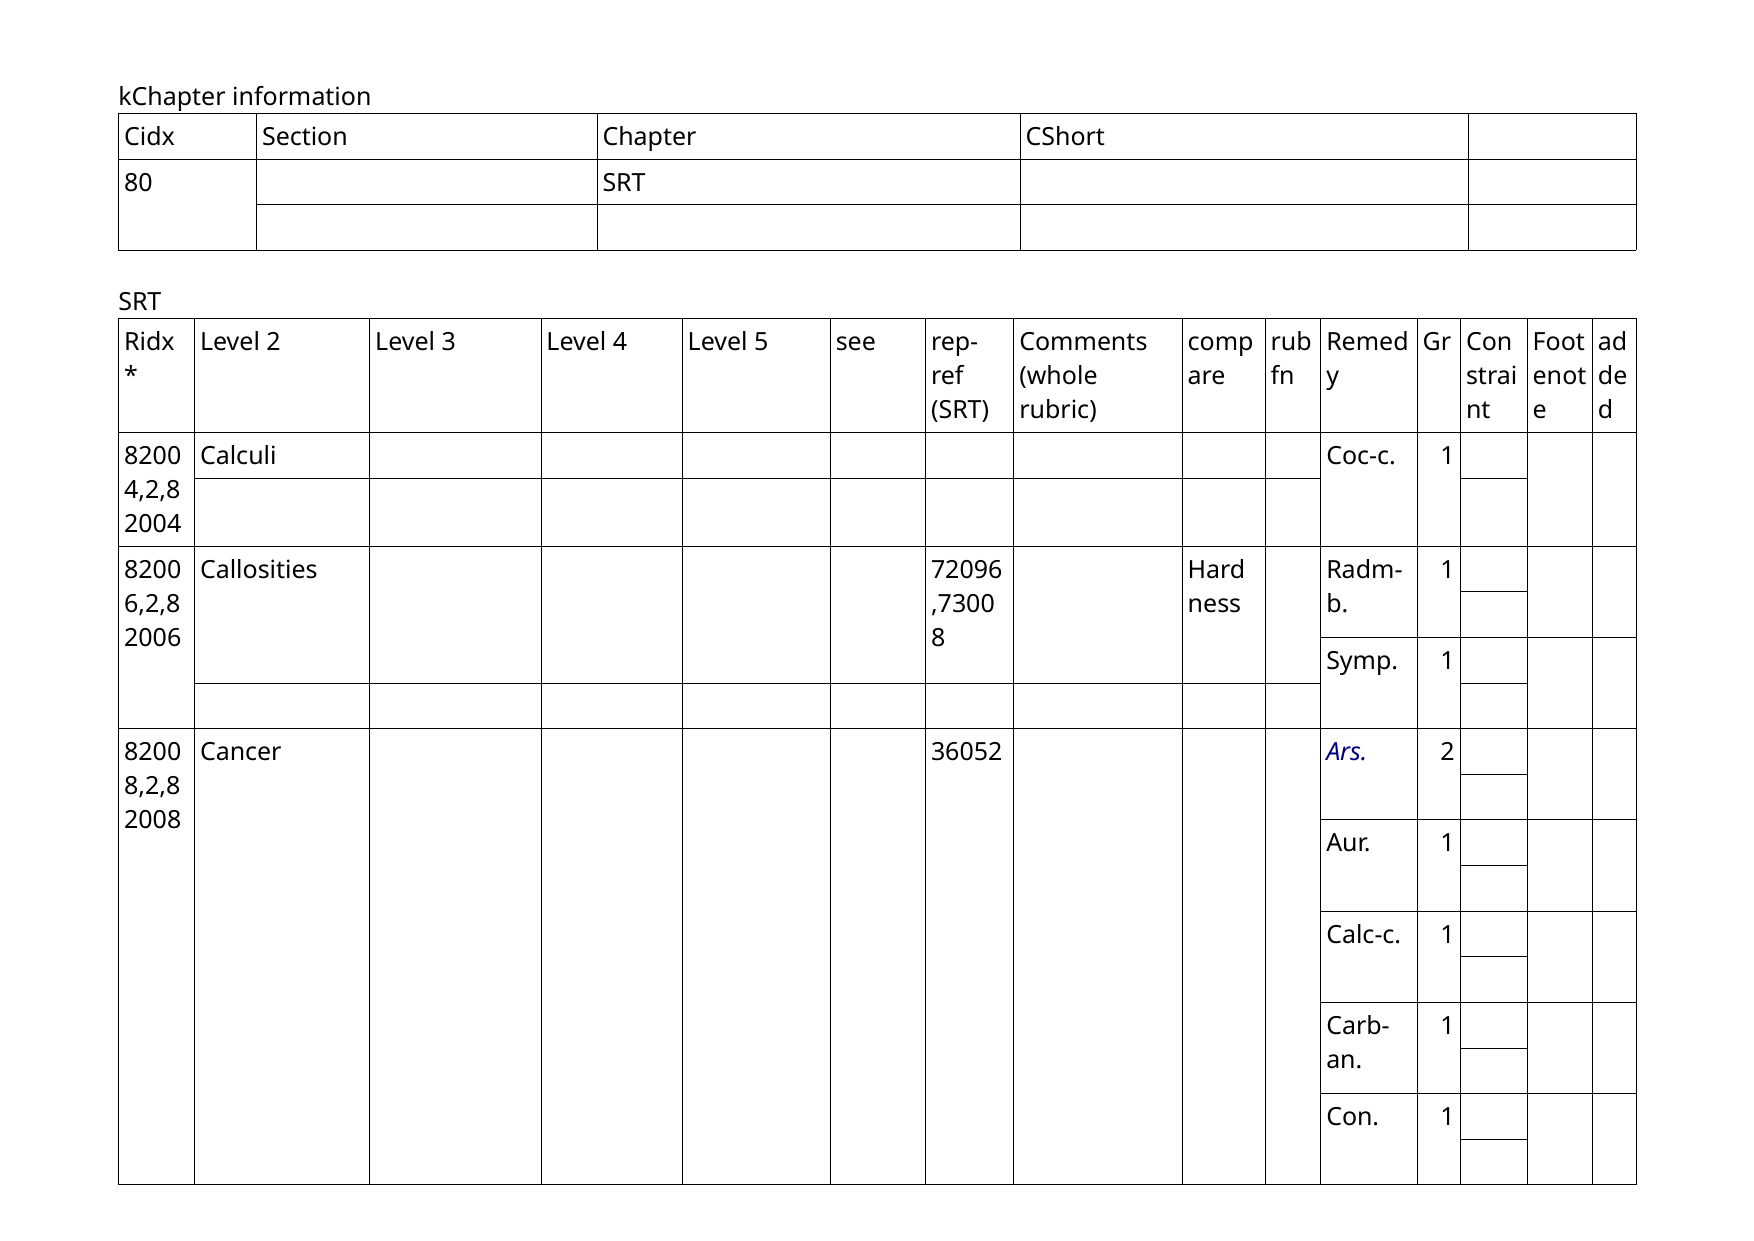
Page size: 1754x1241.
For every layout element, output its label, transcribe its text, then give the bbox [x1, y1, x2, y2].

table_cell 1 [1418, 1003, 1460, 1093]
table_cell [257, 160, 597, 204]
table_cell [195, 479, 369, 546]
table_cell [542, 547, 682, 682]
table_cell [1461, 1094, 1527, 1139]
table_cell 82008,2,82008 [119, 729, 194, 1184]
table_cell Aur. [1321, 820, 1417, 911]
table_header Ridx* [119, 319, 194, 432]
table_header Cidx [119, 114, 256, 158]
table_cell [1593, 1003, 1636, 1093]
table_cell [1266, 684, 1320, 728]
table_cell [542, 729, 682, 1184]
table_cell Coc-c. [1321, 433, 1417, 546]
table_cell Con. [1321, 1094, 1417, 1184]
table_cell [683, 547, 830, 682]
table_header Chapter [598, 114, 1020, 158]
table_header Level 2 [195, 319, 369, 432]
table_header Comments (whole rubric) [1014, 319, 1182, 432]
table_cell Calculi [195, 433, 369, 477]
text kChapter information [118, 79, 1636, 113]
table_cell [370, 729, 541, 1184]
table_cell [683, 684, 830, 728]
table_cell Radm-b. [1321, 547, 1417, 637]
table_cell [831, 729, 925, 1184]
table_cell 1 [1418, 638, 1460, 728]
table_cell [831, 433, 925, 477]
table_cell [1528, 820, 1592, 911]
table_cell [1183, 479, 1265, 546]
table_header compare [1183, 319, 1265, 432]
table_cell [542, 684, 682, 728]
text SRT [118, 284, 1636, 318]
table_cell [1014, 684, 1182, 728]
table_cell 1 [1418, 912, 1460, 1002]
table_header Level 5 [683, 319, 830, 432]
table_cell 1 [1418, 433, 1460, 546]
table_cell [1593, 729, 1636, 819]
table_header Remedy [1321, 319, 1417, 432]
table_header Level 3 [370, 319, 541, 432]
table_cell [370, 479, 541, 546]
table_cell [1461, 729, 1527, 774]
table_header Section [257, 114, 597, 158]
table_cell [1183, 684, 1265, 728]
table_header Constraint [1461, 319, 1527, 432]
table_cell [683, 479, 830, 546]
table_cell [1461, 866, 1527, 911]
table_cell [1593, 547, 1636, 637]
table_cell [1593, 1094, 1636, 1184]
table_cell [1461, 433, 1527, 477]
table_cell [1461, 592, 1527, 637]
table_cell [1528, 1003, 1592, 1093]
table_cell [1593, 820, 1636, 911]
table_cell [195, 684, 369, 728]
table_cell [1528, 1094, 1592, 1184]
table_cell [831, 479, 925, 546]
table_cell [831, 684, 925, 728]
table_cell 80 [119, 160, 256, 250]
table_cell [926, 433, 1013, 477]
table_cell [1593, 912, 1636, 1002]
table_cell [1528, 729, 1592, 819]
table_cell SRT [598, 160, 1020, 204]
table_cell [1461, 1003, 1527, 1047]
table_cell [542, 433, 682, 477]
table_cell 2 [1418, 729, 1460, 819]
table_cell [1461, 820, 1527, 865]
table_cell Callosities [195, 547, 369, 682]
table_cell [542, 479, 682, 546]
table_cell [1014, 479, 1182, 546]
table_cell [683, 433, 830, 477]
table_cell Symp. [1321, 638, 1417, 728]
table_cell [598, 205, 1020, 250]
table_cell [1266, 479, 1320, 546]
table_cell [1014, 729, 1182, 1184]
table_header CShort [1021, 114, 1468, 158]
table_cell [1461, 957, 1527, 1002]
table_cell Ars. [1321, 729, 1417, 819]
table_cell [1461, 547, 1527, 591]
table_cell [1593, 638, 1636, 728]
table_cell 36052 [926, 729, 1013, 1184]
table_cell [1461, 479, 1527, 546]
table_cell [1461, 684, 1527, 728]
table_cell [370, 433, 541, 477]
table_cell 82006,2,82006 [119, 547, 194, 728]
table_cell Cancer [195, 729, 369, 1184]
table_cell [1593, 433, 1636, 546]
table_cell [370, 547, 541, 682]
table_cell [1266, 729, 1320, 1184]
table_cell Hardness [1183, 547, 1265, 682]
table_cell [1528, 433, 1592, 546]
table_cell [1528, 912, 1592, 1002]
table_cell [926, 684, 1013, 728]
table_cell 72096,73008 [926, 547, 1013, 682]
table_cell [1266, 547, 1320, 682]
table_cell 1 [1418, 820, 1460, 911]
table_cell [1461, 638, 1527, 682]
table_header Footenote [1528, 319, 1592, 432]
table_cell [370, 684, 541, 728]
table_cell [1021, 205, 1468, 250]
table_cell [831, 547, 925, 682]
table_cell [1461, 775, 1527, 819]
table_header [1469, 114, 1636, 158]
table_cell [1461, 1049, 1527, 1093]
table_cell Calc-c. [1321, 912, 1417, 1002]
table_header rep-ref (SRT) [926, 319, 1013, 432]
table_cell [1183, 433, 1265, 477]
table_cell [1469, 160, 1636, 204]
table_cell [1461, 912, 1527, 956]
table_cell 82004,2,82004 [119, 433, 194, 546]
table_cell [257, 205, 597, 250]
table_cell [1461, 1140, 1527, 1184]
table_header see [831, 319, 925, 432]
table_cell [1528, 547, 1592, 637]
table_cell [1014, 433, 1182, 477]
table_header rub fn [1266, 319, 1320, 432]
table_cell 1 [1418, 547, 1460, 637]
table_cell [1469, 205, 1636, 250]
table_header Level 4 [542, 319, 682, 432]
table_cell 1 [1418, 1094, 1460, 1184]
table_cell [926, 479, 1013, 546]
table_header added [1593, 319, 1636, 432]
table_cell Carb-an. [1321, 1003, 1417, 1093]
table_cell [1183, 729, 1265, 1184]
table_cell [1021, 160, 1468, 204]
table_cell [683, 729, 830, 1184]
table_cell [1266, 433, 1320, 477]
table_cell [1528, 638, 1592, 728]
table_header Gr [1418, 319, 1460, 432]
table_cell [1014, 547, 1182, 682]
